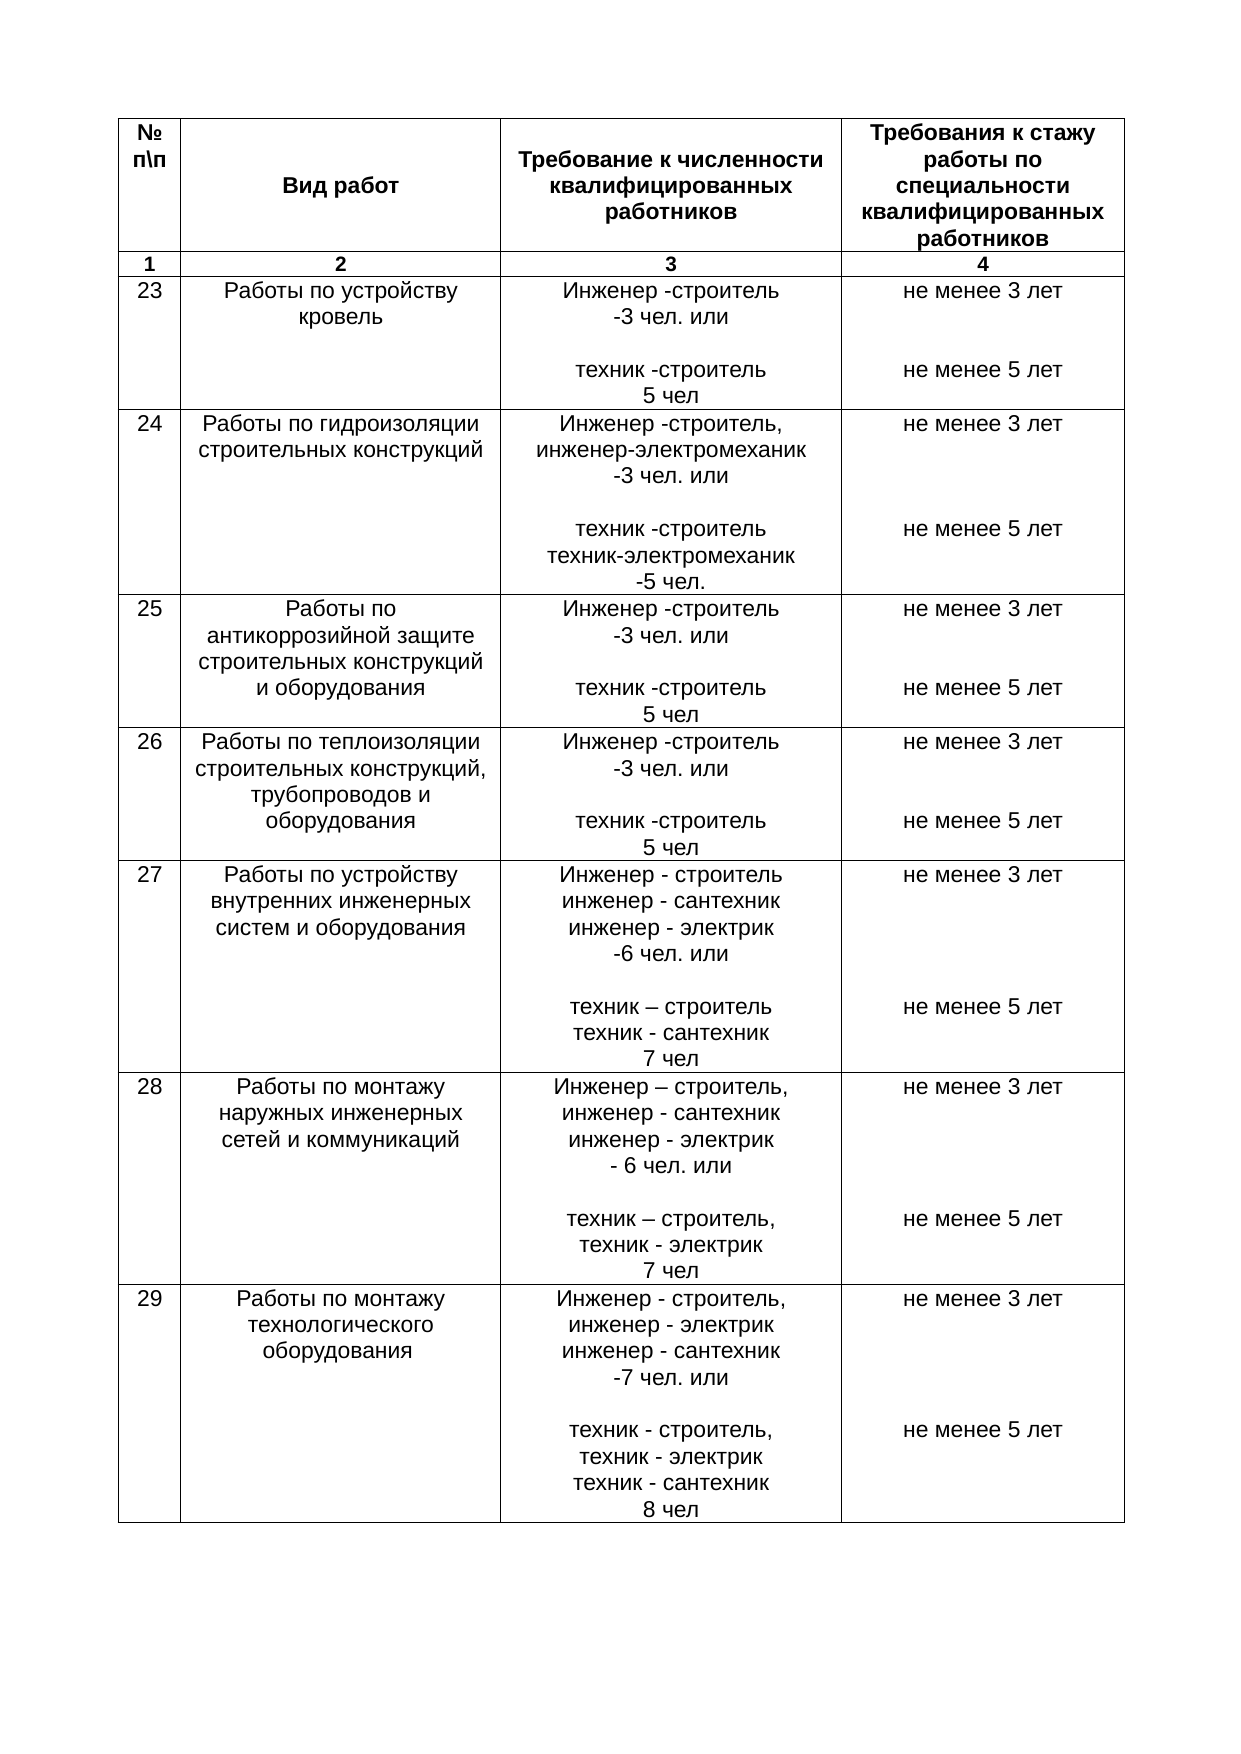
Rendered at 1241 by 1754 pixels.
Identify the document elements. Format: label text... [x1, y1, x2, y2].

table_cell не менее 3 лет не менее 5 лет [842, 861, 1124, 1072]
table_cell не менее 3 лет не менее 5 лет [842, 728, 1124, 860]
table_cell 28 [119, 1073, 180, 1284]
table_cell Работы по теплоизоляции строительных конструкций, трубопроводов и оборудования [181, 728, 500, 860]
table_cell не менее 3 лет не менее 5 лет [842, 410, 1124, 594]
table_cell 25 [119, 595, 180, 727]
table_cell 26 [119, 728, 180, 860]
table_cell 23 [119, 277, 180, 409]
table_cell Работы по монтажу наружных инженерных сетей и коммуникаций [181, 1073, 500, 1284]
table_cell Работы по устройству кровель [181, 277, 500, 409]
table_cell Работы по гидроизоляции строительных конструкций [181, 410, 500, 594]
table_header Вид работ [181, 119, 500, 251]
table_cell 2 [181, 252, 500, 276]
table_cell Инженер -строитель -3 чел. или техник -строитель 5 чел [501, 595, 841, 727]
table_header Требование к численности квалифицированных работников [501, 119, 841, 251]
table_cell Работы по антикоррозийной защите строительных конструкций и оборудования [181, 595, 500, 727]
table_cell не менее 3 лет не менее 5 лет [842, 1285, 1124, 1522]
table_cell не менее 3 лет не менее 5 лет [842, 277, 1124, 409]
table_cell 24 [119, 410, 180, 594]
table_header Требования к стажу работы по специальности квалифицированных работников [842, 119, 1124, 251]
table_cell не менее 3 лет не менее 5 лет [842, 595, 1124, 727]
table_cell Инженер – строитель, инженер - сантехник инженер - электрик - 6 чел. или техник – строитель, техник - электрик 7 чел [501, 1073, 841, 1284]
table_cell 27 [119, 861, 180, 1072]
table_cell Инженер -строитель -3 чел. или техник -строитель 5 чел [501, 277, 841, 409]
table_cell Работы по монтажу технологического оборудования [181, 1285, 500, 1522]
table_cell Инженер -строитель, инженер-электромеханик -3 чел. или техник -строитель техник-электромеханик -5 чел. [501, 410, 841, 594]
table_cell 3 [501, 252, 841, 276]
table_header № п\п [119, 119, 180, 251]
table_cell Инженер - строитель инженер - сантехник инженер - электрик -6 чел. или техник – строитель техник - сантехник 7 чел [501, 861, 841, 1072]
table_cell не менее 3 лет не менее 5 лет [842, 1073, 1124, 1284]
table_cell Инженер -строитель -3 чел. или техник -строитель 5 чел [501, 728, 841, 860]
table_cell 29 [119, 1285, 180, 1522]
table_cell 4 [842, 252, 1124, 276]
table_cell 1 [119, 252, 180, 276]
table_cell Инженер - строитель, инженер - электрик инженер - сантехник -7 чел. или техник - строитель, техник - электрик техник - сантехник 8 чел [501, 1285, 841, 1522]
table_cell Работы по устройству внутренних инженерных систем и оборудования [181, 861, 500, 1072]
